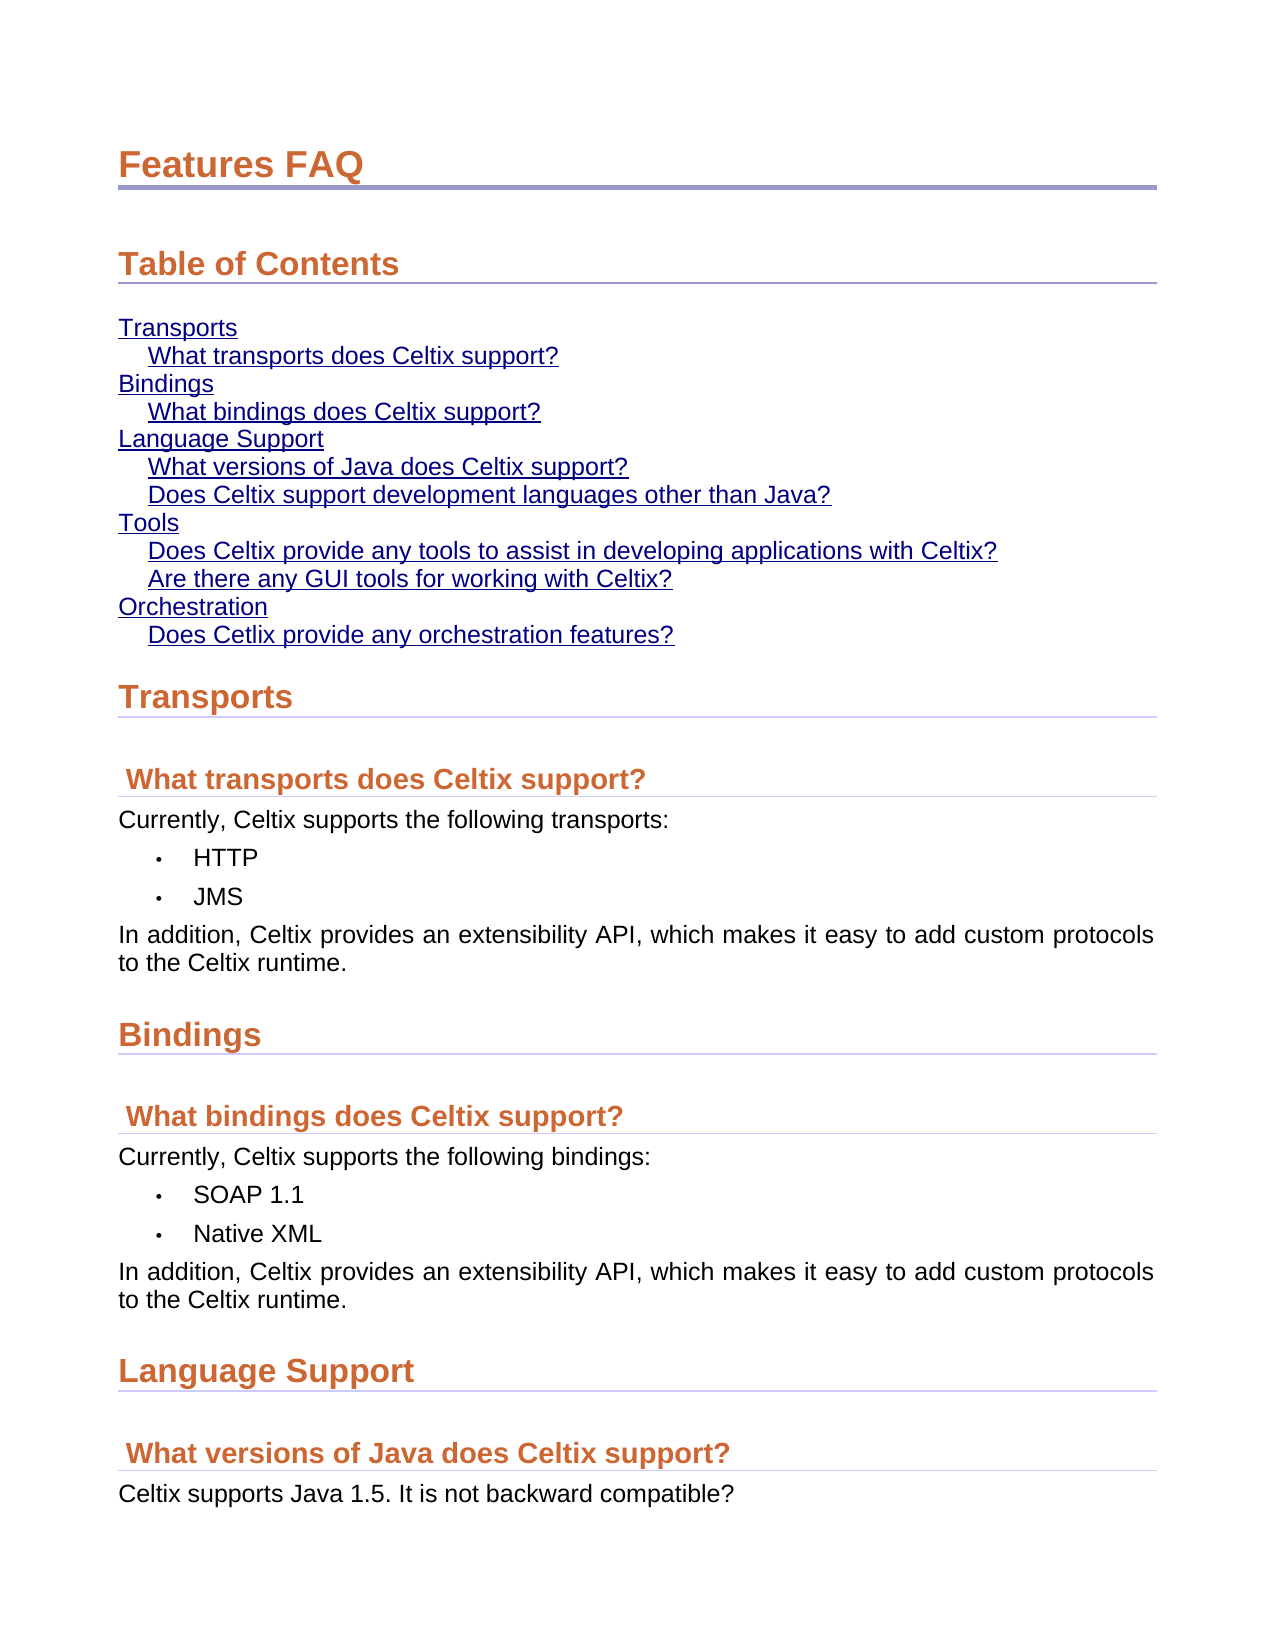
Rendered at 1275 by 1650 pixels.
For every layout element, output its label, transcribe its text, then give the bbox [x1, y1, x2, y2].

text Orchestration [118, 593, 1157, 621]
text In addition, Celtix provides an extensibility API, which makes it easy to add custom protocols to the Celtix runtime. [118, 921, 1157, 977]
list HTTP [156, 844, 1157, 872]
text Language Support [118, 425, 1157, 453]
text Are there any GUI tools for working with Celtix? [148, 565, 1157, 593]
text Transports [118, 313, 1157, 341]
title Features FAQ [118, 143, 1157, 185]
text Does Cetlix provide any orchestration features? [148, 621, 1157, 648]
text What bindings does Celtix support? [148, 397, 1157, 425]
subtitle Table of Contents [118, 245, 1157, 282]
text Does Celtix provide any tools to assist in developing applications with Celtix? [148, 537, 1157, 565]
text Celtix supports Java 1.5. It is not backward compatible? [118, 1480, 1157, 1508]
list Native XML [156, 1219, 1157, 1247]
text In addition, Celtix provides an extensibility API, which makes it easy to add custom protocols to the Celtix runtime. [118, 1258, 1157, 1313]
subtitle What transports does Celtix support? [118, 763, 1157, 796]
text Currently, Celtix supports the following bindings: [118, 1143, 1157, 1171]
subtitle Bindings [118, 1016, 1157, 1053]
subtitle What bindings does Celtix support? [118, 1100, 1157, 1133]
text Currently, Celtix supports the following transports: [118, 806, 1157, 834]
subtitle Language Support [118, 1352, 1157, 1390]
text Does Celtix support development languages other than Java? [148, 481, 1157, 509]
text What transports does Celtix support? [148, 341, 1157, 369]
list SOAP 1.1 [156, 1181, 1157, 1209]
subtitle What versions of Java does Celtix support? [118, 1437, 1157, 1470]
list JMS [156, 882, 1157, 910]
text What versions of Java does Celtix support? [148, 453, 1157, 481]
subtitle Transports [118, 678, 1157, 716]
text Tools [118, 509, 1157, 537]
text Bindings [118, 369, 1157, 397]
